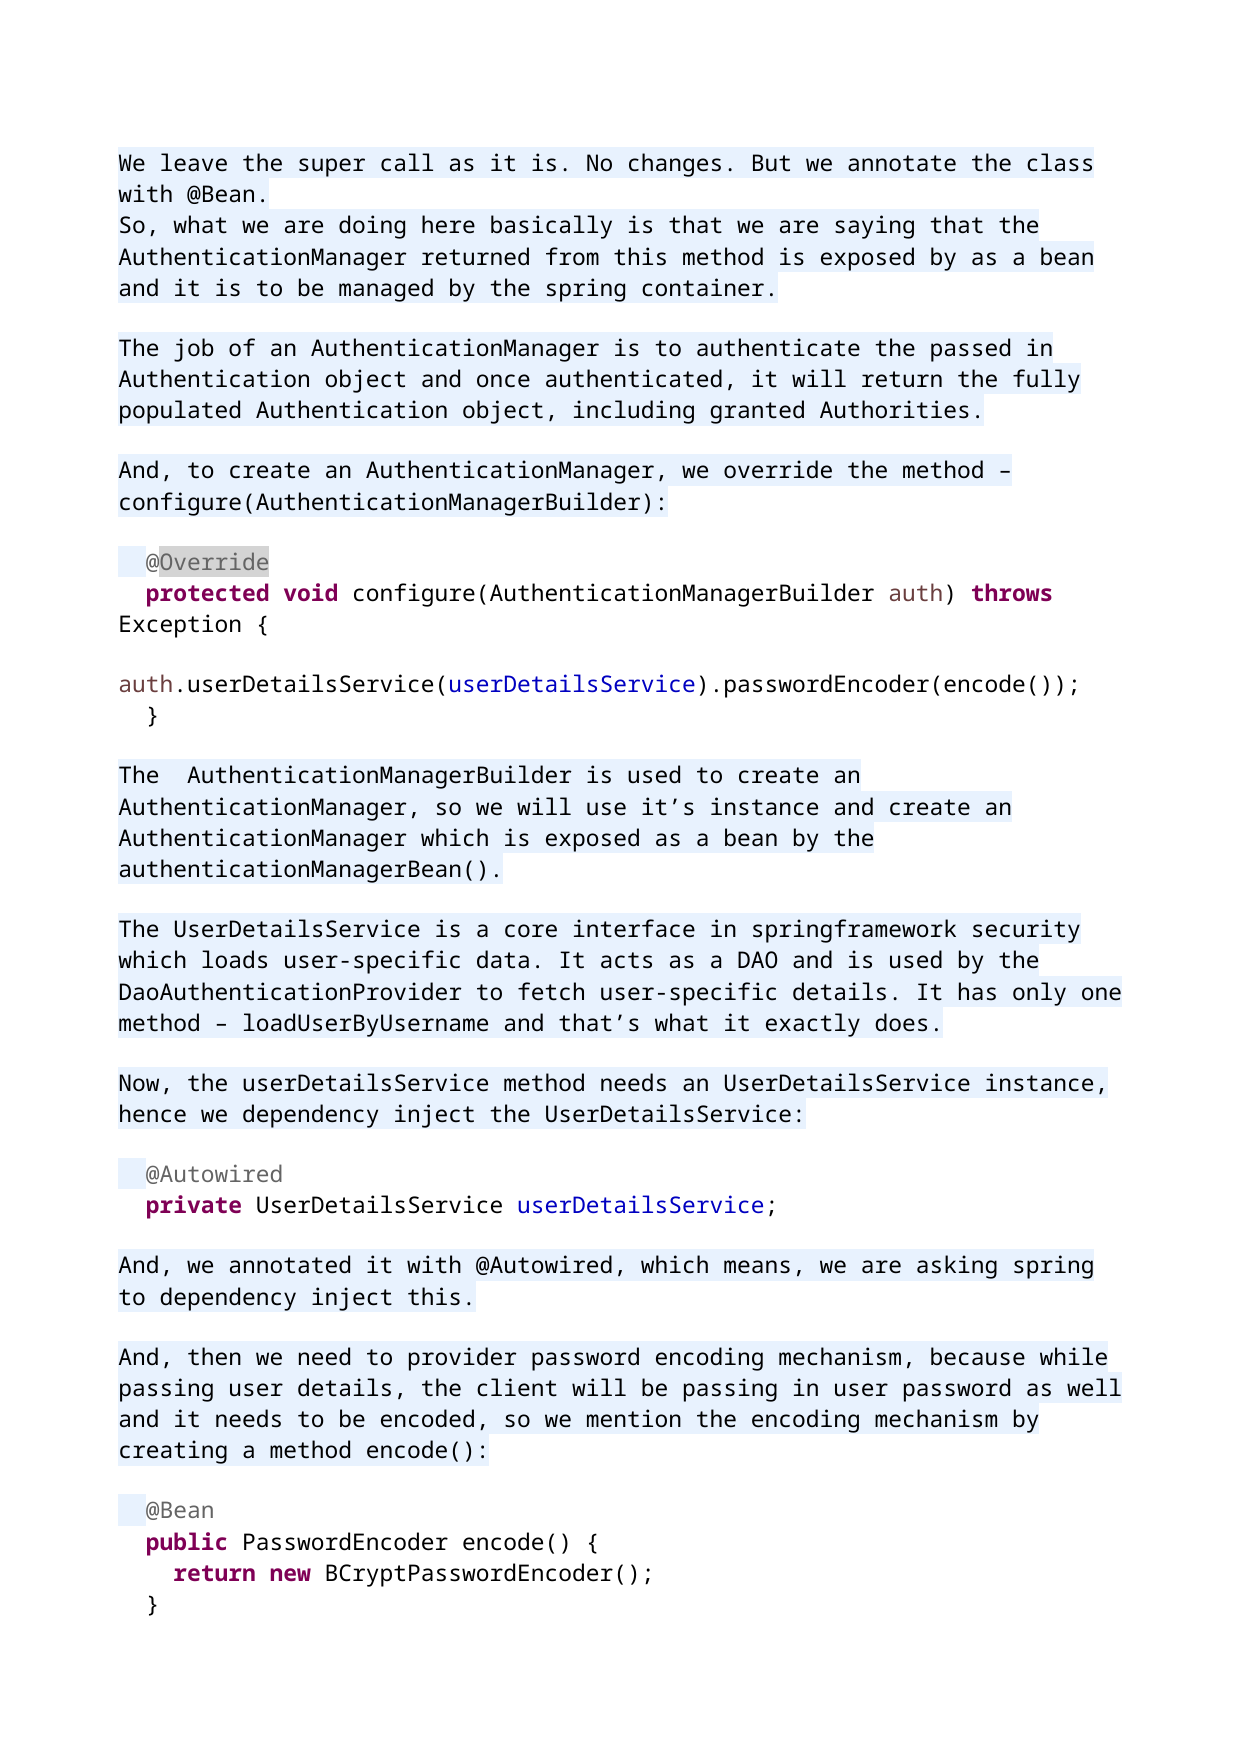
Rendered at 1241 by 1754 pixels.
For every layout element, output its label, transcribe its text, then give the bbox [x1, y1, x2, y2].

text } [118, 699, 1122, 731]
text The job of an AuthenticationManager is to authenticate the passed in Authentication object and once authenticated, it will return the fully populated Authentication object, including granted Authorities. [118, 332, 1122, 426]
text auth.userDetailsService(userDetailsService).passwordEncoder(encode()); [118, 639, 1122, 699]
text protected void configure(AuthenticationManagerBuilder auth) throws Exception { [118, 577, 1122, 639]
text return new BCryptPasswordEncoder(); [118, 1557, 1122, 1588]
text And, then we need to provider password encoding mechanism, because while passing user details, the client will be passing in user password as well and it needs to be encoded, so we mention the encoding mechanism by creating a method encode(): [118, 1341, 1122, 1466]
text public PasswordEncoder encode() { [118, 1526, 1122, 1557]
text private UserDetailsService userDetailsService; [118, 1189, 1122, 1221]
text The AuthenticationManagerBuilder is used to create an AuthenticationManager, so we will use it’s instance and create an AuthenticationManager which is exposed as a bean by the authenticationManagerBean(). [118, 759, 1122, 884]
text And, we annotated it with @Autowired, which means, we are asking spring to dependency inject this. [118, 1249, 1122, 1312]
text The UserDetailsService is a core interface in springframework security which loads user-specific data. It acts as a DAO and is used by the DaoAuthenticationProvider to fetch user-specific details. It has only one method – loadUserByUsername and that’s what it exactly does. [118, 913, 1122, 1038]
text We leave the super call as it is. No changes. But we annotate the class with @Bean. [118, 147, 1122, 209]
text Now, the userDetailsService method needs an UserDetailsService instance, hence we dependency inject the UserDetailsService: [118, 1067, 1122, 1129]
text @Override [118, 546, 1122, 577]
text And, to create an AuthenticationManager, we override the method – configure(AuthenticationManagerBuilder): [118, 454, 1122, 517]
text @Bean [118, 1494, 1122, 1526]
text So, what we are doing here basically is that we are saying that the AuthenticationManager returned from this method is exposed by as a bean and it is to be managed by the spring container. [118, 209, 1122, 303]
text } [118, 1588, 1122, 1619]
text @Autowired [118, 1158, 1122, 1189]
